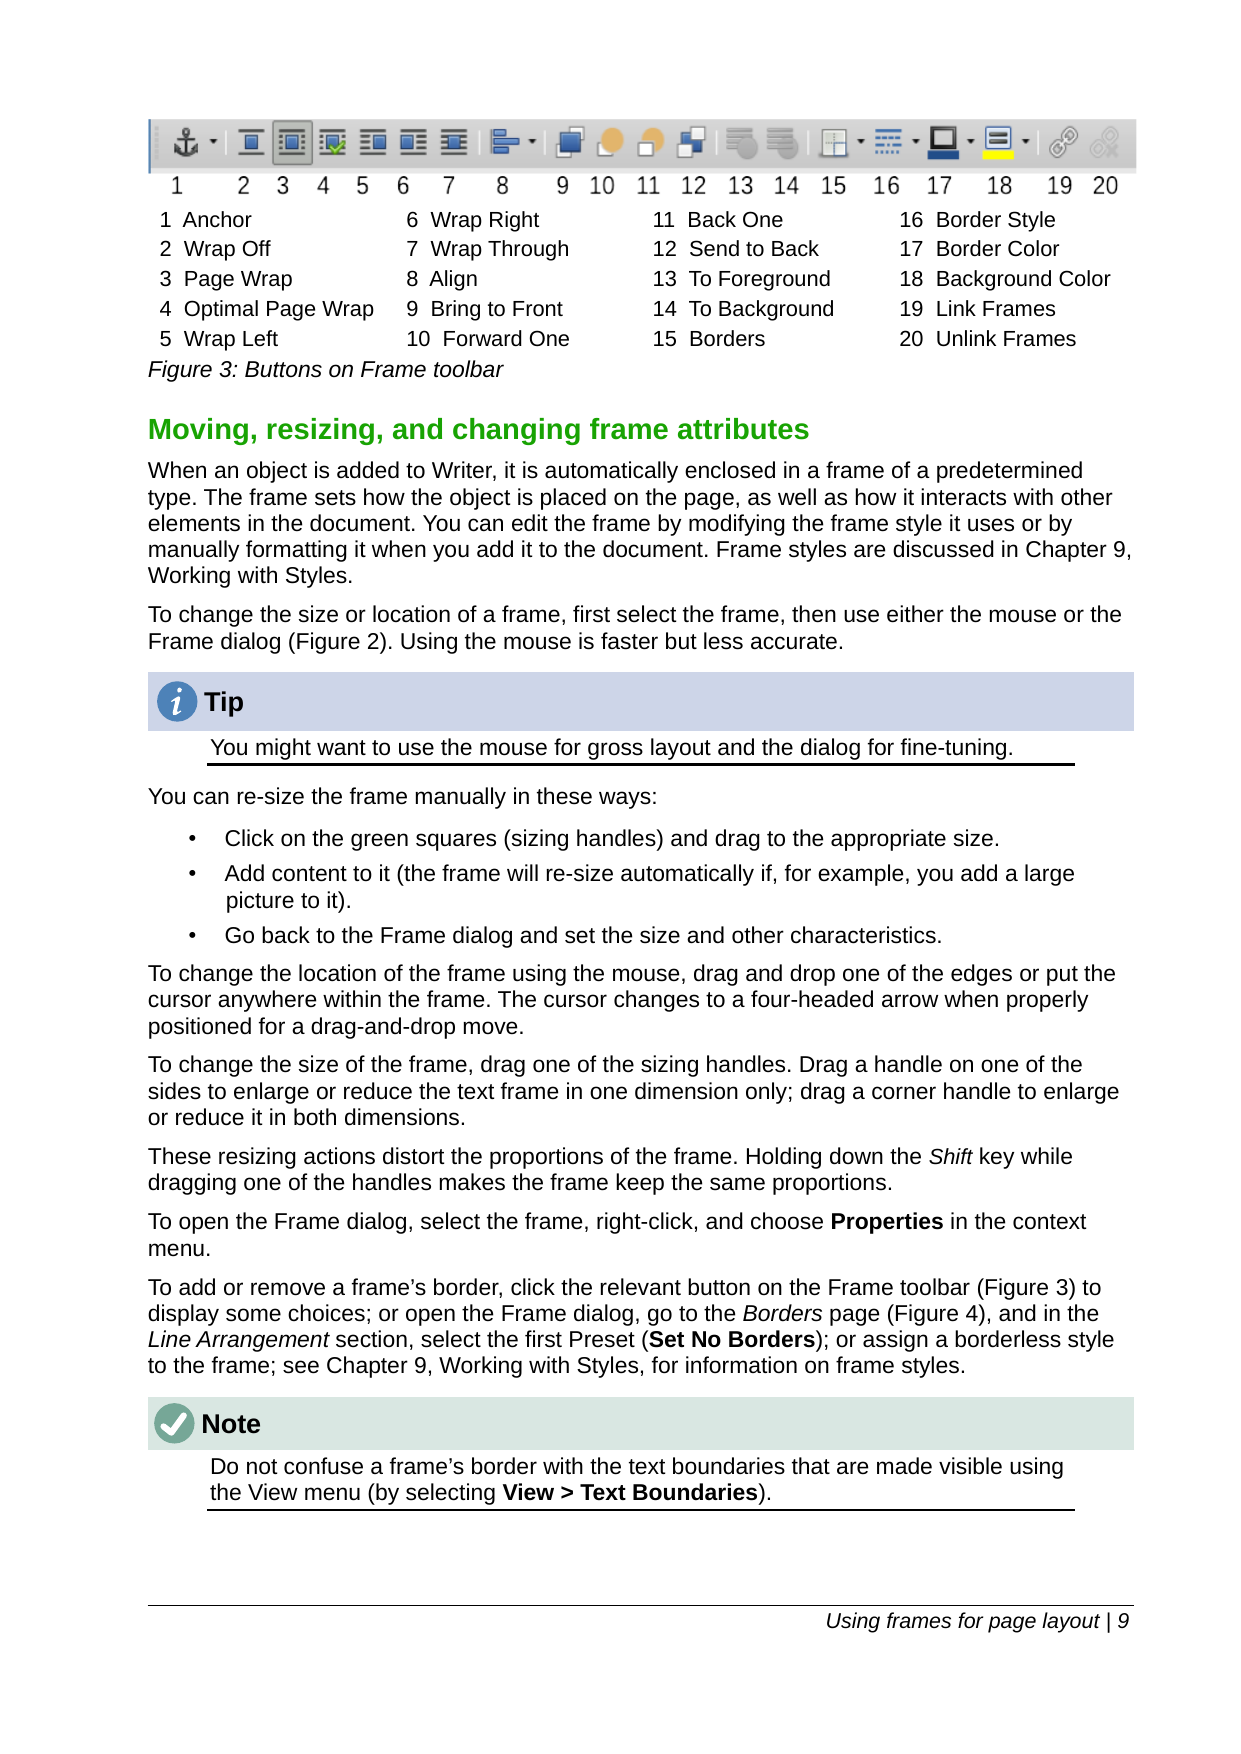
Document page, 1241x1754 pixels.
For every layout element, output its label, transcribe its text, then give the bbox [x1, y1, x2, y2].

list You can re-size the frame manually in these ways: [148, 783, 1134, 809]
text You might want to use the mouse for gross layout and the dialog for fine-tuning. [207, 731, 1075, 763]
picture [147, 118, 1137, 195]
table_header 6 Wrap Right [394, 206, 641, 236]
table_cell 12 Send to Back [641, 236, 887, 266]
table_cell 14 To Background [641, 296, 887, 326]
text These resizing actions distort the proportions of the frame. Holding down the Shift key while dragging one of the handles makes the frame keep the same proportions. [148, 1143, 1134, 1196]
table_cell 4 Optimal Page Wrap [148, 296, 394, 326]
table_cell 8 Align [394, 266, 641, 296]
table_cell 10 Forward One [394, 326, 641, 356]
table_cell 9 Bring to Front [394, 296, 641, 326]
table_cell 17 Border Color [887, 236, 1134, 266]
list Add content to it (the frame will re-size automatically if, for example, you add a large picture to it). [185, 857, 1134, 913]
table_cell 20 Unlink Frames [887, 326, 1134, 356]
subtitle Moving, resizing, and changing frame attributes [148, 412, 1134, 445]
table_cell 2 Wrap Off [148, 236, 394, 266]
table_cell 18 Background Color [887, 266, 1134, 296]
text To change the size or location of a frame, first select the frame, then use either the mouse or the Frame dialog (Figure 2). Using the mouse is faster but less accurate. [148, 601, 1134, 654]
text To change the location of the frame using the mouse, drag and drop one of the edges or put the cursor anywhere within the frame. The cursor changes to a four-headed arrow when properly positioned for a drag-and-drop move. [148, 960, 1134, 1039]
table_cell 13 To Foreground [641, 266, 887, 296]
table_header 11 Back One [641, 206, 887, 236]
subtitle Note [148, 1397, 1134, 1450]
list Click on the green squares (sizing handles) and drag to the appropriate size. [185, 822, 1134, 851]
table_cell 15 Borders [641, 326, 887, 356]
table_cell 3 Page Wrap [148, 266, 394, 296]
text To add or remove a frame’s border, click the relevant button on the Frame toolbar (Figure 3) to display some choices; or open the Frame dialog, go to the Borders page (Figure 4), and in the Line Arrangement section, select the first Preset (Set No Borders); or assign a borderless style to the frame; see Chapter 9, Working with Styles, for information on frame styles. [148, 1273, 1134, 1379]
subtitle Tip [148, 672, 1134, 731]
text To change the size of the frame, drag one of the sizing handles. Drag a handle on one of the sides to enlarge or reduce the text frame in one dimension only; drag a corner handle to enlarge or reduce it in both dimensions. [148, 1051, 1134, 1131]
table_header 16 Border Style [887, 206, 1134, 236]
table_header 1 Anchor [148, 206, 394, 236]
text Figure 3: Buttons on Frame toolbar [148, 356, 1134, 382]
text To open the Frame dialog, select the frame, right-click, and choose Properties in the context menu. [148, 1208, 1134, 1261]
table_cell 19 Link Frames [887, 296, 1134, 326]
list Go back to the Frame dialog and set the size and other characteristics. [185, 919, 1134, 951]
table_cell 5 Wrap Left [148, 326, 394, 356]
text Do not confuse a frame’s border with the text boundaries that are made visible using the View menu (by selecting View > Text Boundaries). [207, 1450, 1075, 1509]
text When an object is added to Writer, it is automatically enclosed in a frame of a predetermined type. The frame sets how the object is placed on the page, as well as how it interacts with other elements in the document. You can edit the frame by modifying the frame style it uses or by manually formatting it when you add it to the document. Frame styles are discussed in Chapter 9, Working with Styles. [148, 457, 1134, 589]
table_cell 7 Wrap Through [394, 236, 641, 266]
